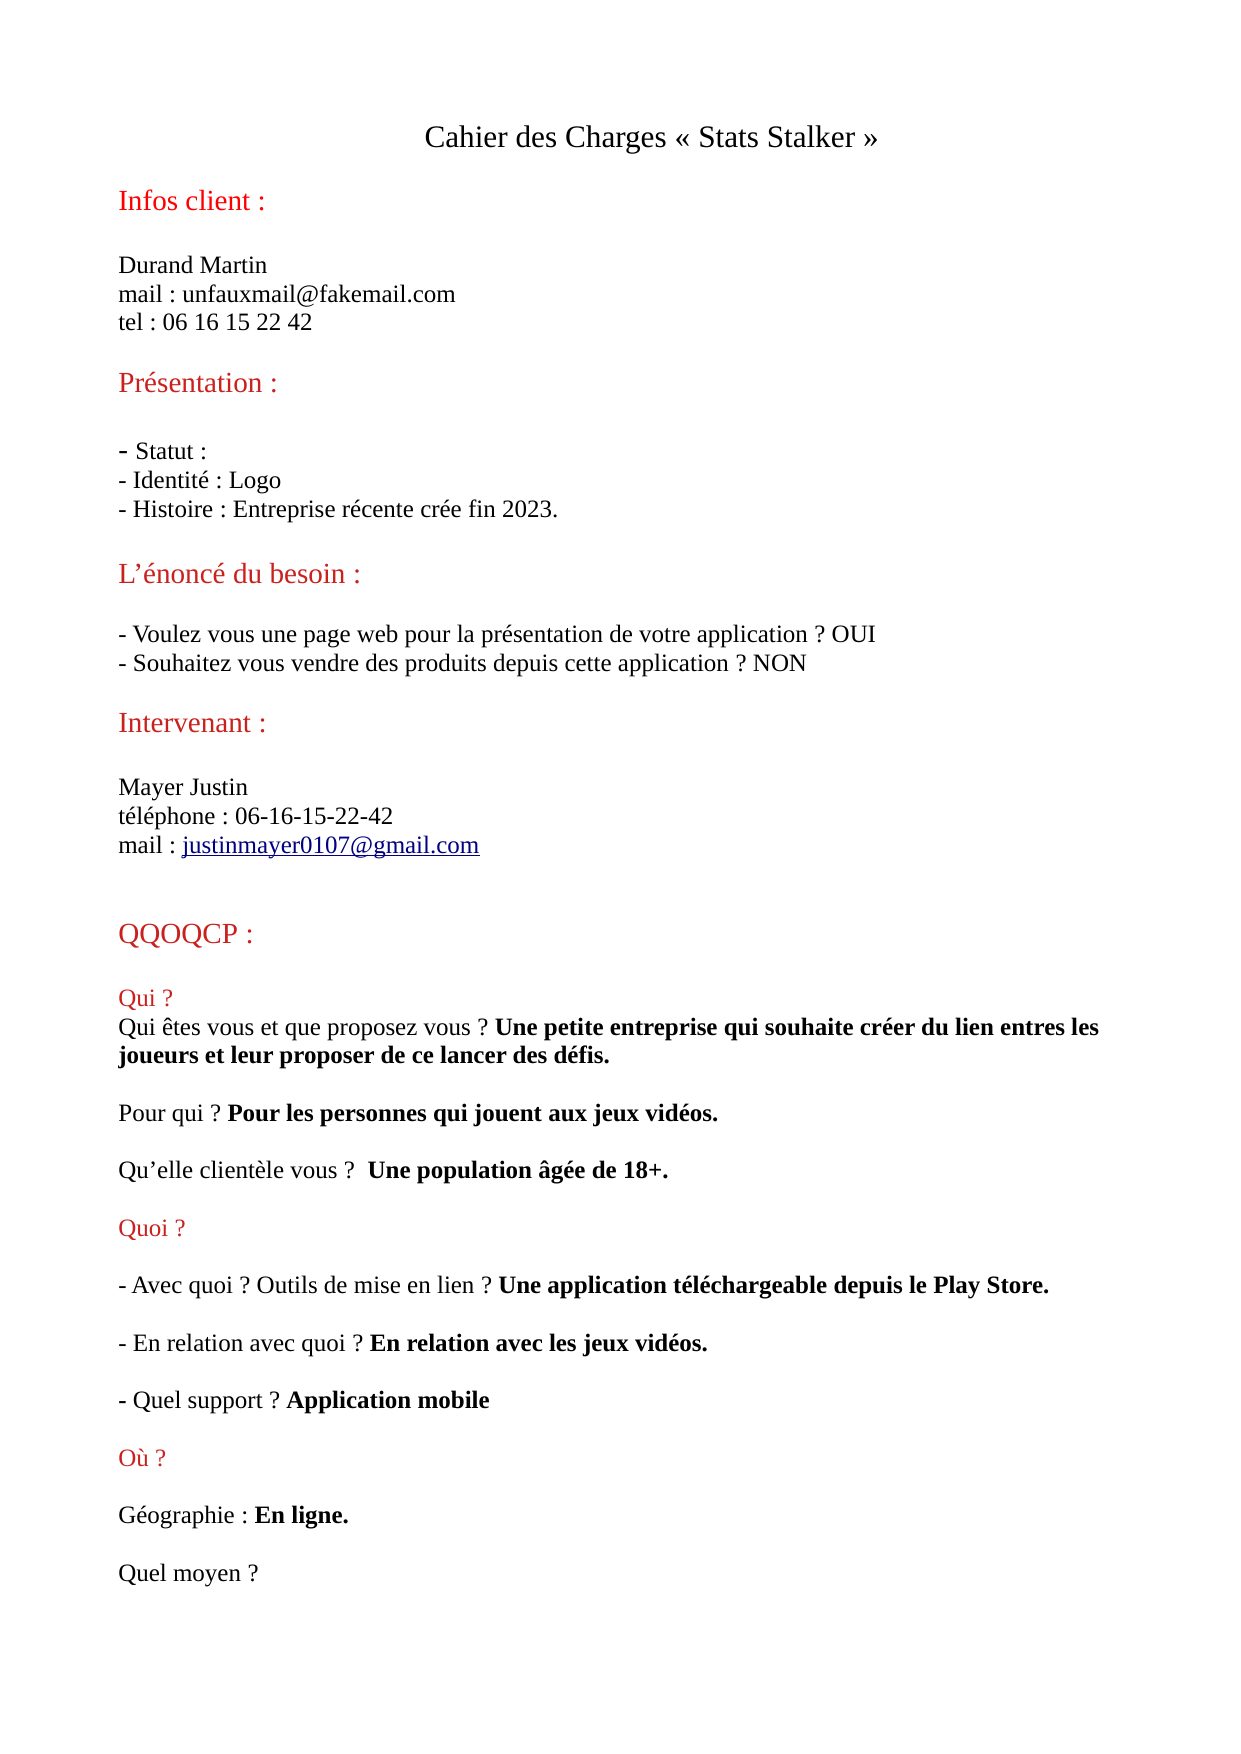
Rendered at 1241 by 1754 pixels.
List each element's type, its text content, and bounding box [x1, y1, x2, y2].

text Mayer Justin [118, 772, 1122, 801]
text téléphone : 06-16-15-22-42 [118, 801, 1122, 830]
text - Voulez vous une page web pour la présentation de votre application ? OUI [118, 619, 1122, 648]
text - Quel support ? Application mobile [118, 1386, 1122, 1414]
text - En relation avec quoi ? En relation avec les jeux vidéos. [118, 1328, 1122, 1357]
text Présentation : [118, 365, 1122, 398]
text Qui êtes vous et que proposez vous ? Une petite entreprise qui souhaite créer du lien entres les joueurs et leur proposer de ce lancer des défis. [118, 1012, 1122, 1069]
text Durand Martin [118, 250, 1122, 279]
text Qu’elle clientèle vous ? Une population âgée de 18+. [118, 1156, 1122, 1184]
text - Statut : [118, 432, 1122, 466]
text Quel moyen ? [118, 1558, 1122, 1587]
text - Histoire : Entreprise récente crée fin 2023. [118, 494, 1122, 523]
text Où ? [118, 1443, 1122, 1472]
text Quoi ? [118, 1213, 1122, 1242]
text Cahier des Charges « Stats Stalker » [118, 118, 1122, 154]
text mail : justinmayer0107@gmail.com [118, 830, 1122, 858]
text - Identité : Logo [118, 466, 1122, 494]
text L’énoncé du besoin : [118, 557, 1122, 590]
text - Avec quoi ? Outils de mise en lien ? Une application téléchargeable depuis le Play Store. [118, 1271, 1122, 1299]
text - Souhaitez vous vendre des produits depuis cette application ? NON [118, 648, 1122, 676]
text Pour qui ? Pour les personnes qui jouent aux jeux vidéos. [118, 1098, 1122, 1127]
text Infos client : [118, 183, 1122, 216]
text tel : 06 16 15 22 42 [118, 307, 1122, 336]
text mail : unfauxmail@fakemail.com [118, 279, 1122, 307]
text Géographie : En ligne. [118, 1501, 1122, 1529]
text QQOQCP : [118, 916, 1122, 949]
text Intervenant : [118, 705, 1122, 739]
text Qui ? [118, 983, 1122, 1012]
